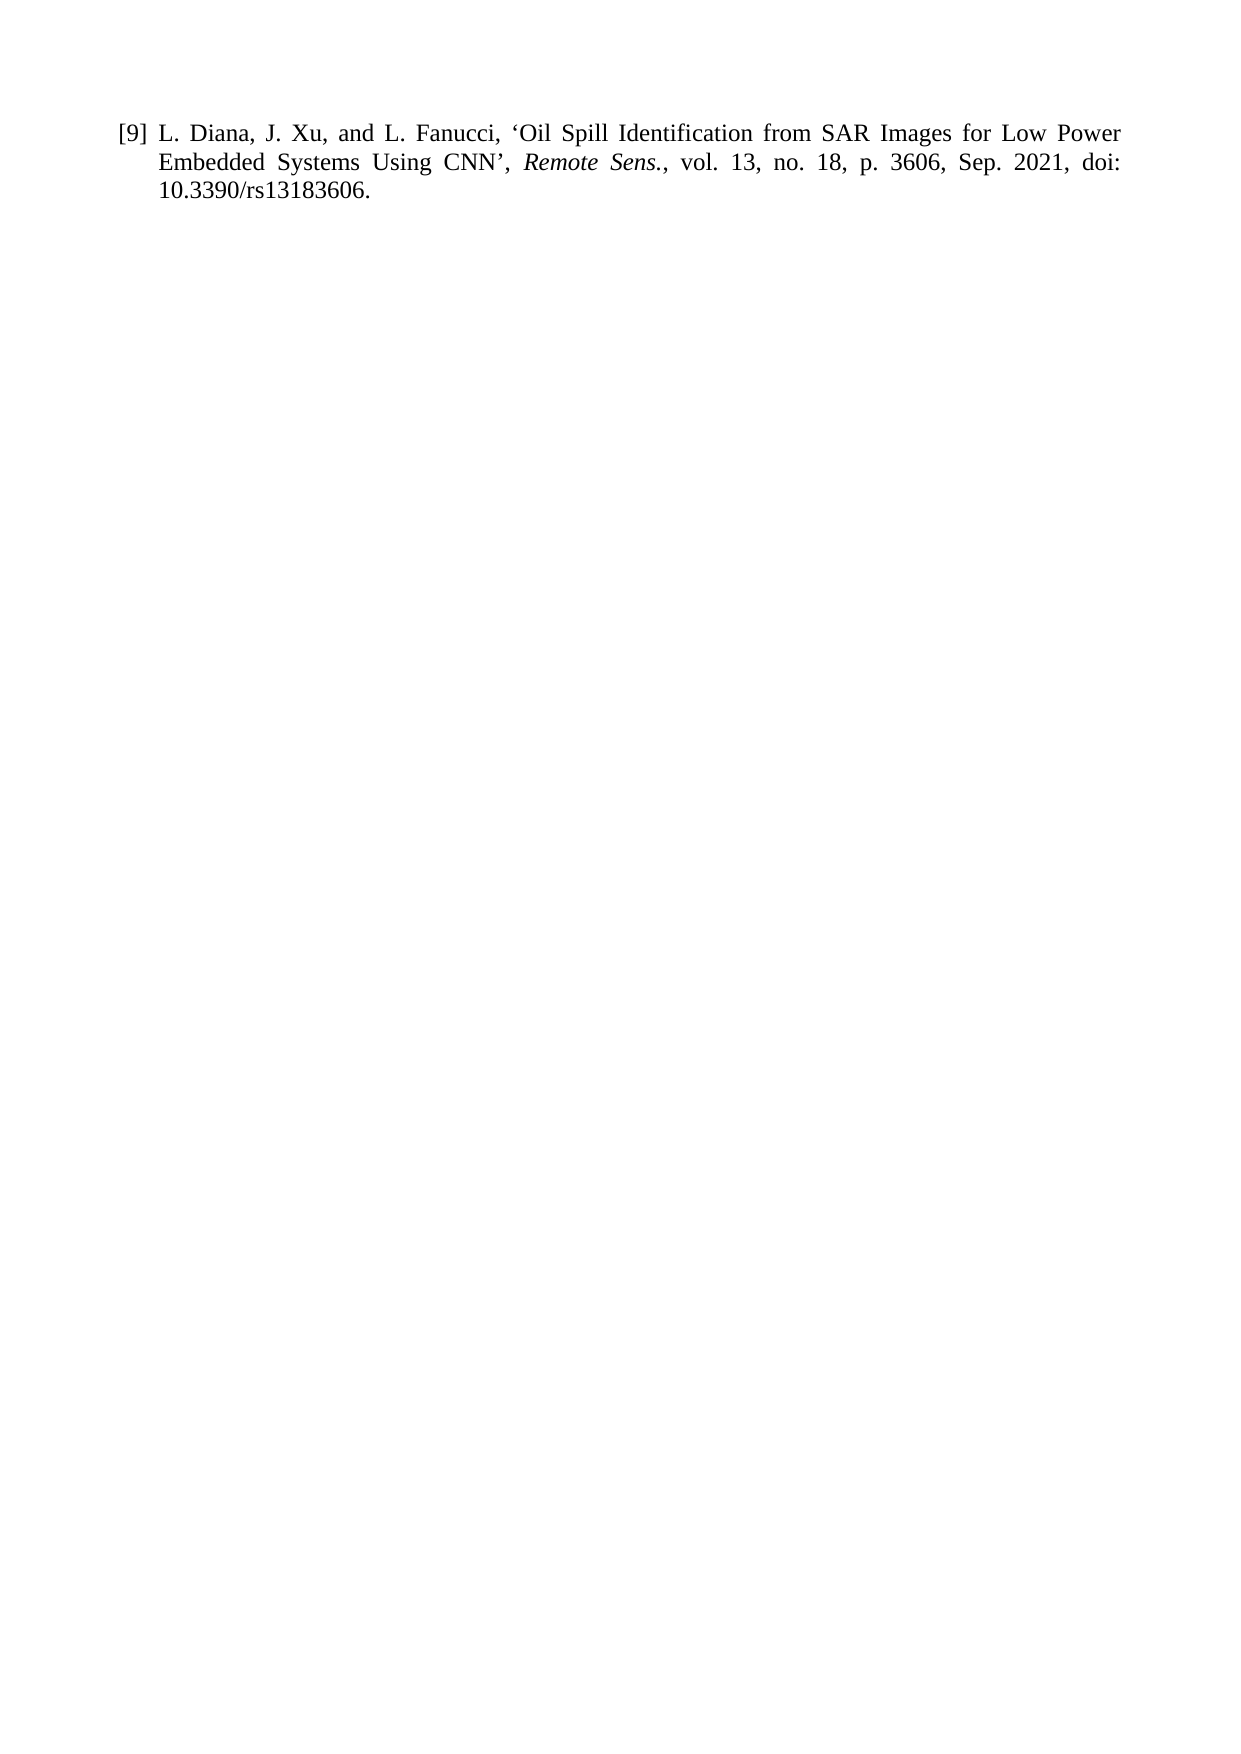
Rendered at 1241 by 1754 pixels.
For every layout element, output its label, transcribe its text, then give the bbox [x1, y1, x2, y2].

text [9] L. Diana, J. Xu, and L. Fanucci, ‘Oil Spill Identification from SAR Images for Low Power Embedded Systems Using CNN’, Remote Sens., vol. 13, no. 18, p. 3606, Sep. 2021, doi: 10.3390/rs13183606. [118, 118, 1122, 204]
